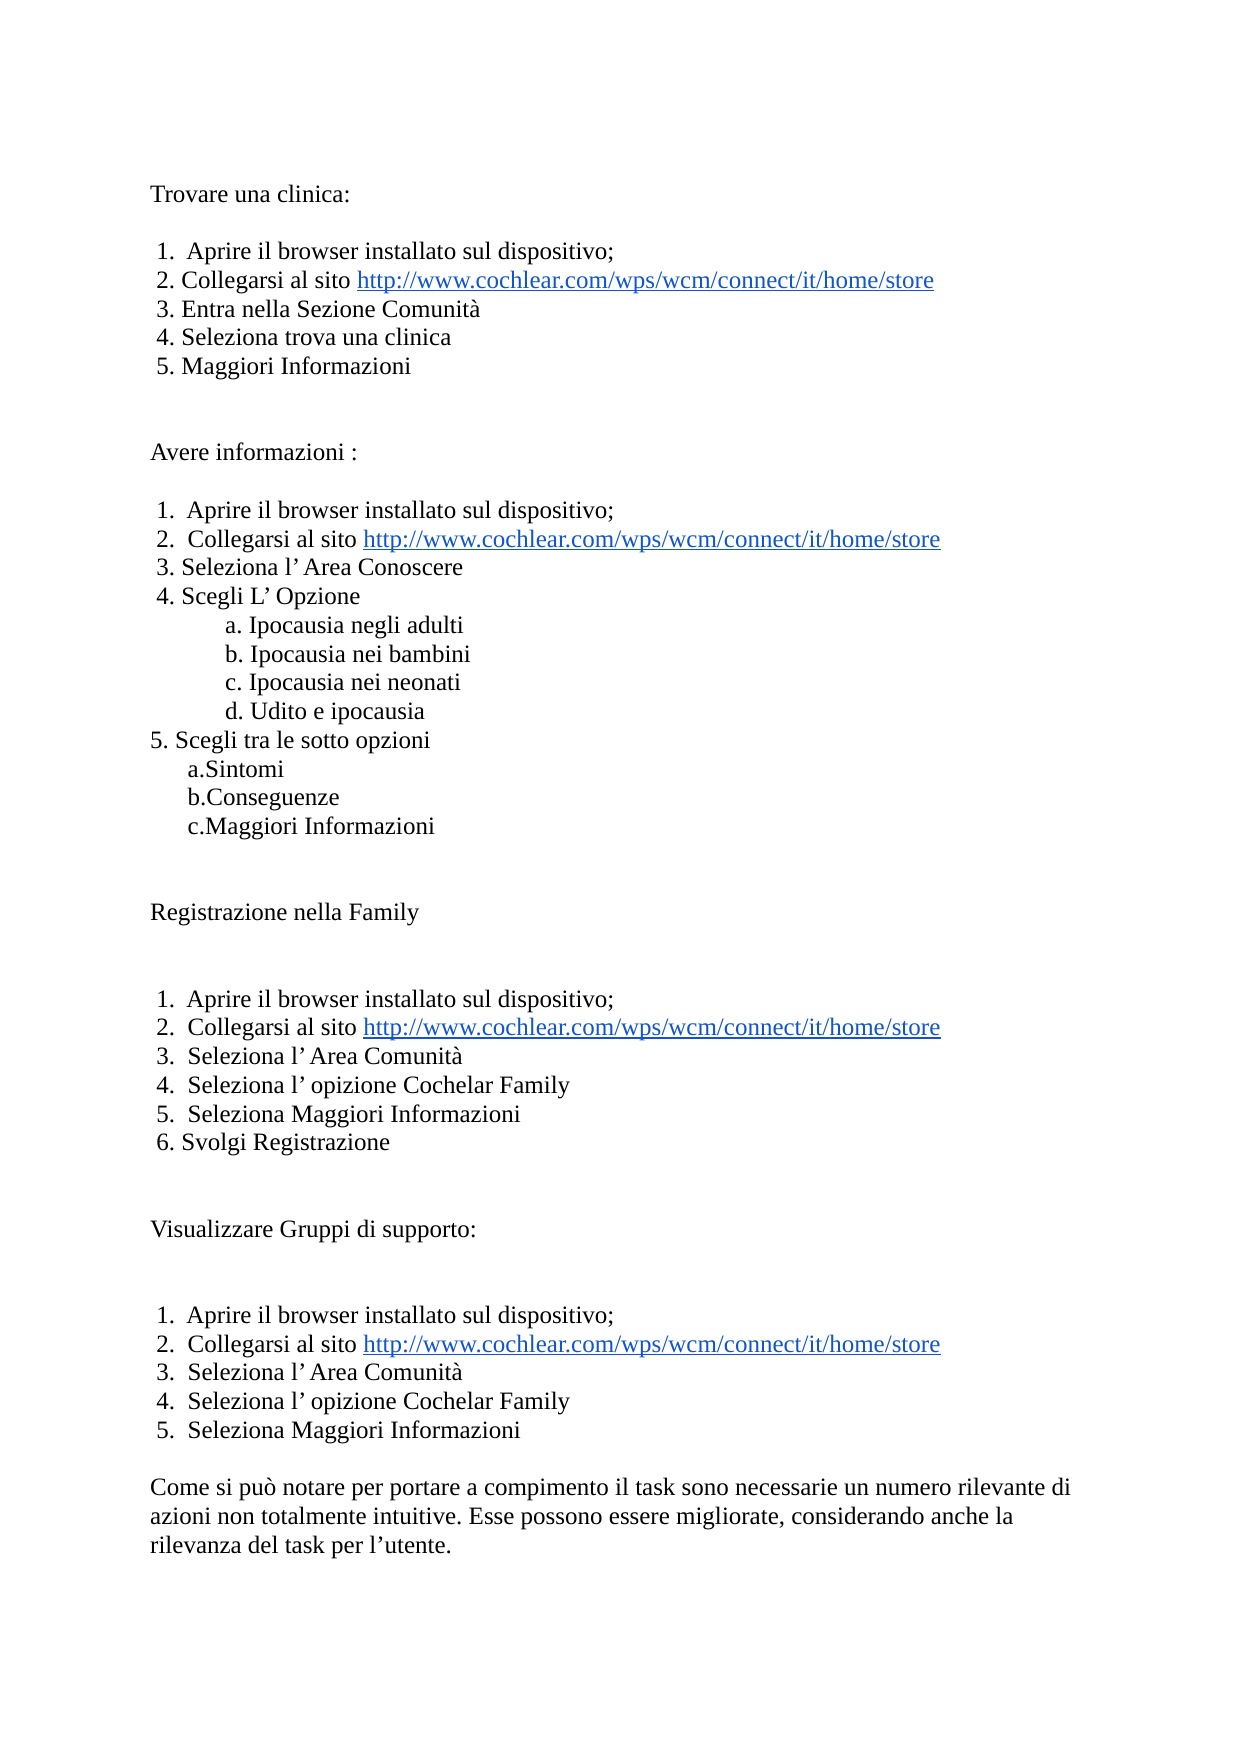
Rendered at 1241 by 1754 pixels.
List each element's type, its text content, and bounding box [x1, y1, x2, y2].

text d. Udito e ipocausia [150, 696, 1090, 725]
text 4. Seleziona l’ opizione Cochelar Family [150, 1386, 1090, 1415]
text 3. Entra nella Sezione Comunità [150, 294, 1090, 322]
text 5. Maggiori Informazioni [150, 351, 1090, 380]
text 4. Scegli L’ Opzione [150, 581, 1090, 610]
text 5. Scegli tra le sotto opzioni [150, 725, 1090, 754]
text 1. Aprire il browser installato sul dispositivo; [150, 1300, 1090, 1329]
text 5. Seleziona Maggiori Informazioni [150, 1099, 1090, 1127]
text 4. Seleziona trova una clinica [150, 322, 1090, 351]
text Come si può notare per portare a compimento il task sono necessarie un numero rilevante di azioni non totalmente intuitive. Esse possono essere migliorate, considerando anche la rilevanza del task per l’utente. [150, 1472, 1090, 1559]
text 1. Aprire il browser installato sul dispositivo; [150, 236, 1090, 265]
text c. Ipocausia nei neonati [150, 667, 1090, 696]
list Conseguenze [187, 782, 1090, 811]
text 2. Collegarsi al sito http://www.cochlear.com/wps/wcm/connect/it/home/store [150, 524, 1090, 552]
text 5. Seleziona Maggiori Informazioni [150, 1415, 1090, 1444]
text 2. Collegarsi al sito http://www.cochlear.com/wps/wcm/connect/it/home/store [150, 265, 1090, 294]
text 3. Seleziona l’ Area Comunità [150, 1357, 1090, 1386]
text a. Ipocausia negli adulti [150, 610, 1090, 639]
text 3. Seleziona l’ Area Conoscere [150, 552, 1090, 581]
text 3. Seleziona l’ Area Comunità [150, 1041, 1090, 1070]
text 2. Collegarsi al sito http://www.cochlear.com/wps/wcm/connect/it/home/store [150, 1012, 1090, 1041]
text Registrazione nella Family [150, 897, 1090, 926]
list Maggiori Informazioni [187, 811, 1090, 840]
text Visualizzare Gruppi di supporto: [150, 1214, 1090, 1242]
text Avere informazioni : [150, 437, 1090, 466]
list Sintomi [187, 754, 1090, 782]
text 6. Svolgi Registrazione [150, 1127, 1090, 1156]
text b. Ipocausia nei bambini [150, 639, 1090, 667]
text Trovare una clinica: [150, 179, 1090, 207]
text 1. Aprire il browser installato sul dispositivo; [150, 984, 1090, 1012]
text 4. Seleziona l’ opizione Cochelar Family [150, 1070, 1090, 1099]
text 2. Collegarsi al sito http://www.cochlear.com/wps/wcm/connect/it/home/store [150, 1329, 1090, 1357]
text 1. Aprire il browser installato sul dispositivo; [150, 495, 1090, 524]
